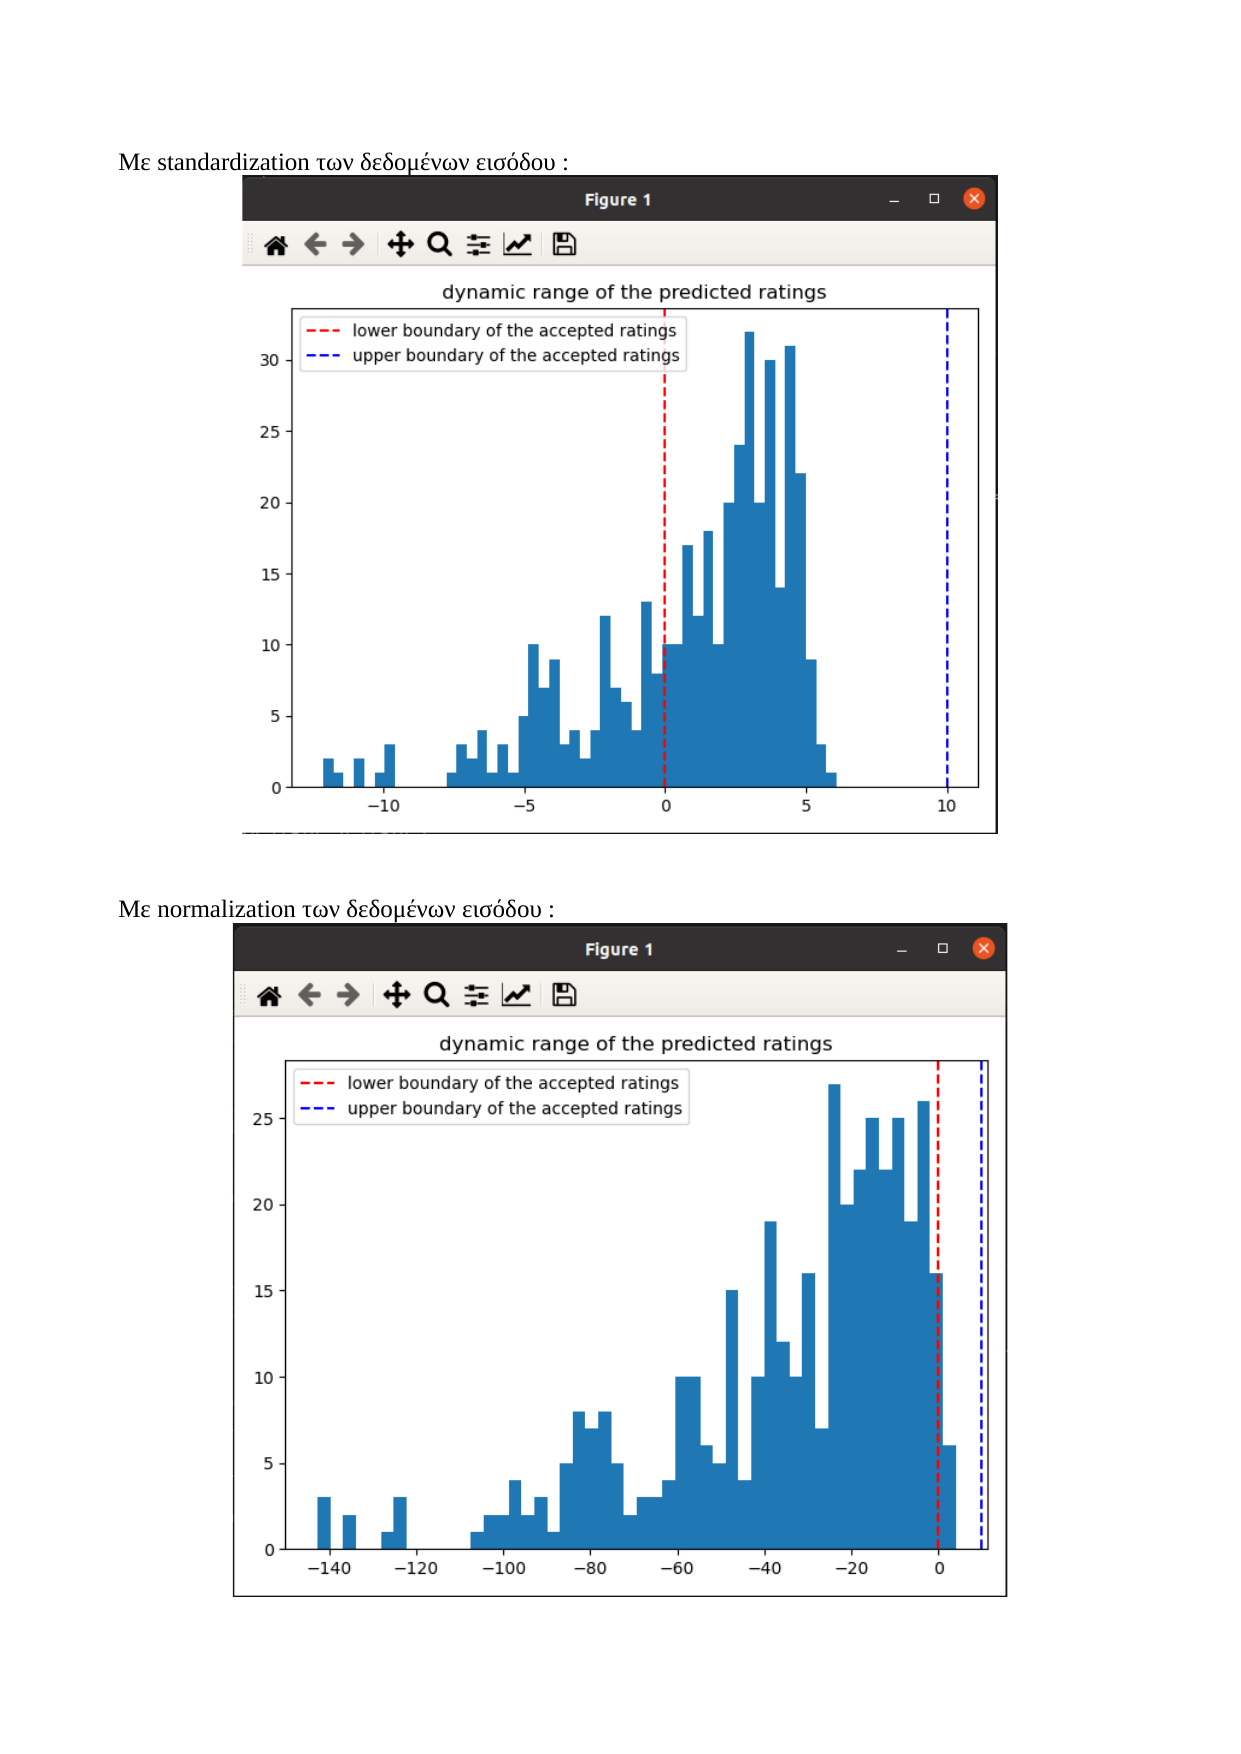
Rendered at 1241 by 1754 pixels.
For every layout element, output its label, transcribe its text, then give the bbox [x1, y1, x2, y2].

picture [242, 175, 998, 834]
text Mε standardization των δεδομένων εισόδου : [118, 147, 1122, 176]
text Με normalization των δεδομένων εισόδου : [118, 894, 1122, 923]
picture [232, 923, 1008, 1597]
